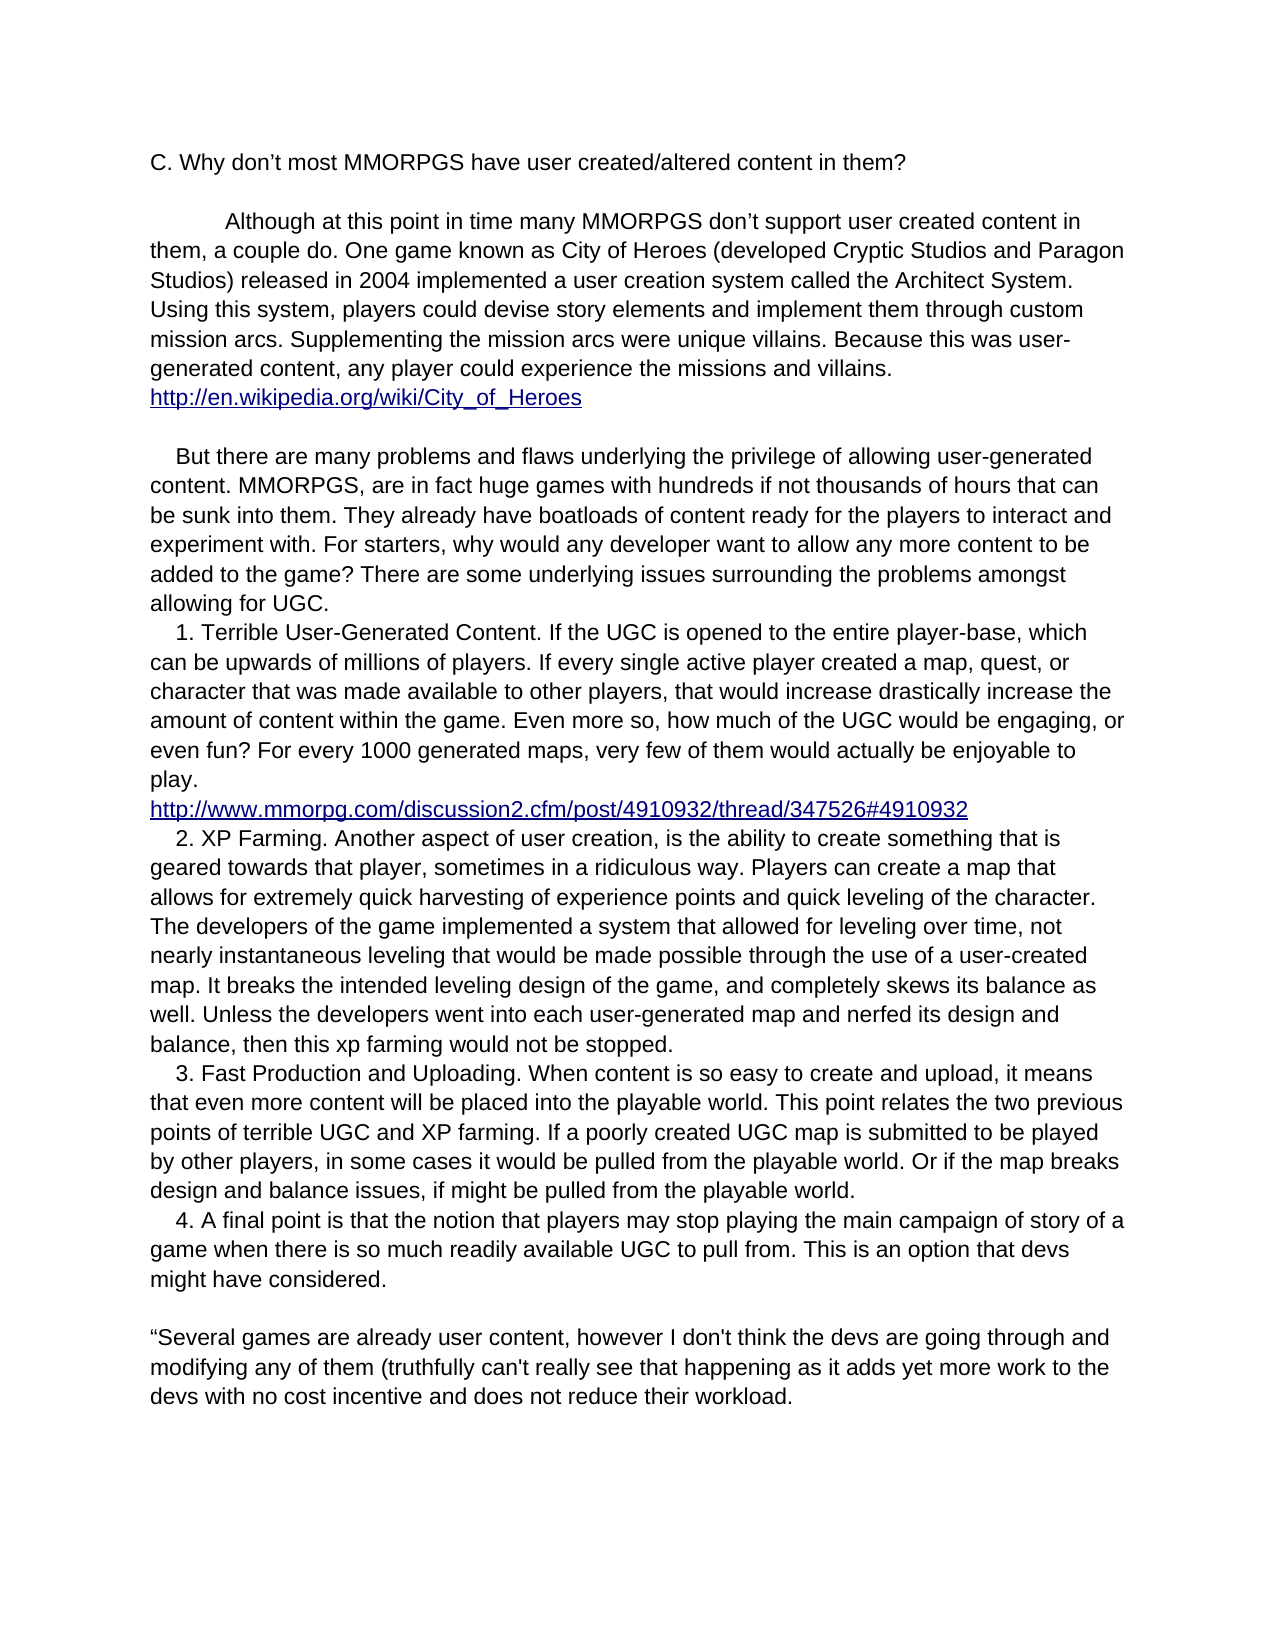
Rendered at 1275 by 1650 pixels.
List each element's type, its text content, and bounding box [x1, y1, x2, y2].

text But there are many problems and flaws underlying the privilege of allowing user-generated content. MMORPGS, are in fact huge games with hundreds if not thousands of hours that can be sunk into them. They already have boatloads of content ready for the players to interact and experiment with. For starters, why would any developer want to allow any more content to be added to the game? There are some underlying issues surrounding the problems amongst allowing for UGC. [150, 444, 1125, 616]
text 4. A final point is that the notion that players may stop playing the main campaign of story of a game when there is so much readily available UGC to pull from. This is an option that devs might have considered. [150, 1207, 1125, 1292]
text Although at this point in time many MMORPGS don’t support user created content in them, a couple do. One game known as City of Heroes (developed Cryptic Studios and Paragon Studios) released in 2004 implemented a user creation system called the Architect System. Using this system, players could devise story elements and implement them through custom mission arcs. Supplementing the mission arcs were unique villains. Because this was user-generated content, any player could experience the missions and villains. [150, 209, 1125, 381]
text C. Why don’t most MMORPGS have user created/altered content in them? [150, 150, 1125, 176]
text http://www.mmorpg.com/discussion2.cfm/post/4910932/thread/347526#4910932 [150, 796, 1125, 822]
text 1. Terrible User-Generated Content. If the UGC is opened to the entire player-base, which can be upwards of millions of players. If every single active player created a map, quest, or character that was made available to other players, that would increase drastically increase the amount of content within the game. Even more so, how much of the UGC would be engaging, or even fun? For every 1000 generated maps, very few of them would actually be enjoyable to play. [150, 620, 1125, 792]
text 2. XP Farming. Another aspect of user creation, is the ability to create something that is geared towards that player, sometimes in a ridiculous way. Players can create a map that allows for extremely quick harvesting of experience points and quick leveling of the character. The developers of the game implemented a system that allowed for leveling over time, not nearly instantaneous leveling that would be made possible through the use of a user-created map. It breaks the intended leveling design of the game, and completely skews its balance as well. Unless the developers went into each user-generated map and nerfed its design and balance, then this xp farming would not be stopped. [150, 826, 1125, 1057]
text http://en.wikipedia.org/wiki/City_of_Heroes [150, 385, 1125, 411]
text 3. Fast Production and Uploading. When content is so easy to create and upload, it means that even more content will be placed into the playable world. This point relates the two previous points of terrible UGC and XP farming. If a poorly created UGC map is submitted to be played by other players, in some cases it would be pulled from the playable world. Or if the map breaks design and balance issues, if might be pulled from the playable world. [150, 1061, 1125, 1204]
text “Several games are already user content, however I don't think the devs are going through and modifying any of them (truthfully can't really see that happening as it adds yet more work to the devs with no cost incentive and does not reduce their workload. [150, 1325, 1125, 1409]
